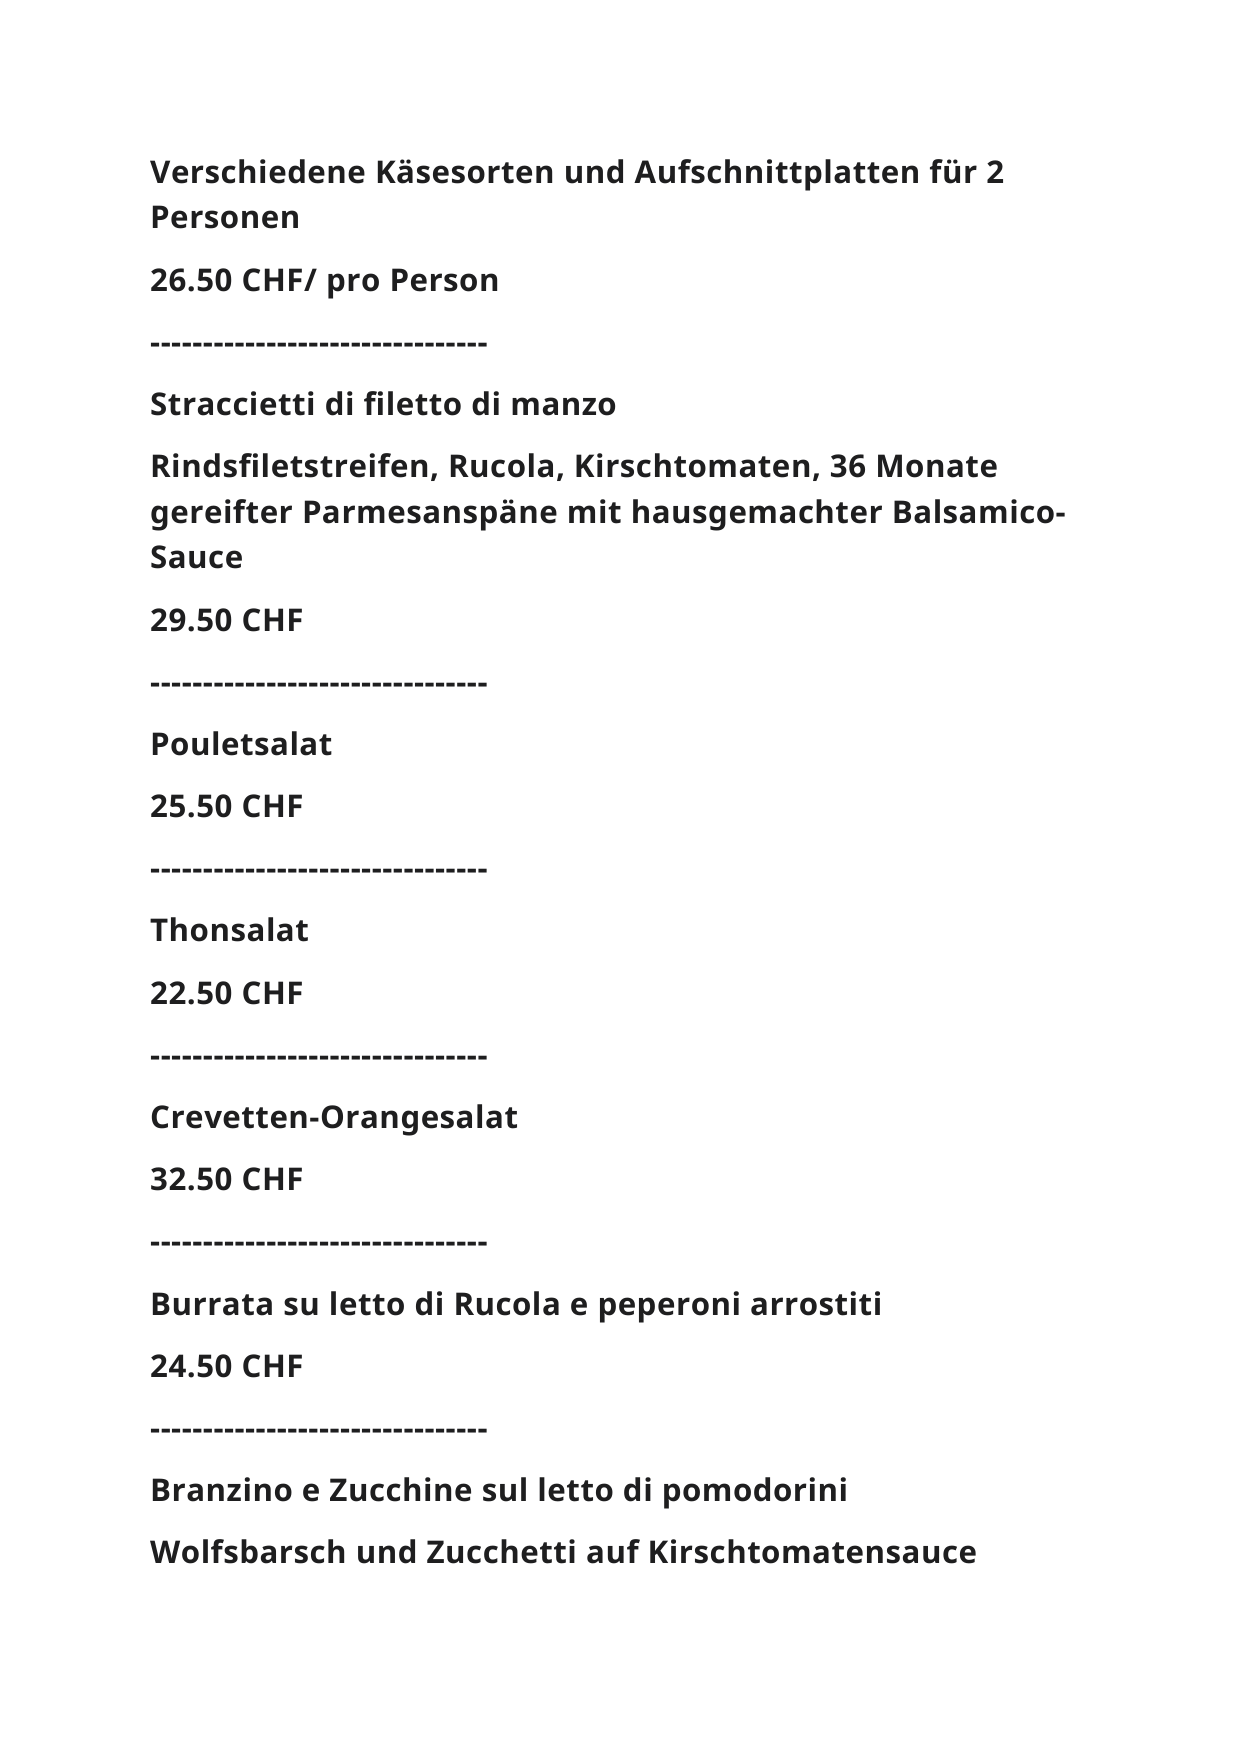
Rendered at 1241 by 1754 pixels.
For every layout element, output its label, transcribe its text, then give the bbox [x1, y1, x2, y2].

text Pouletsalat [150, 722, 1090, 764]
text -------------------------------- [150, 660, 1090, 702]
text -------------------------------- [150, 1406, 1090, 1448]
text 24.50 CHF [150, 1344, 1090, 1386]
text Straccietti di filetto di manzo [150, 382, 1090, 425]
text 29.50 CHF [150, 597, 1090, 640]
text -------------------------------- [150, 1033, 1090, 1075]
text Rindsfiletstreifen, Rucola, Kirschtomaten, 36 Monate gereifter Parmesanspäne mit hausgemachter Balsamico-Sauce [150, 444, 1090, 578]
text Crevetten-Orangesalat [150, 1095, 1090, 1138]
text Thonsalat [150, 908, 1090, 951]
text -------------------------------- [150, 320, 1090, 362]
text -------------------------------- [150, 846, 1090, 889]
text Branzino e Zucchine sul letto di pomodorini [150, 1468, 1090, 1511]
text 26.50 CHF/ pro Person [150, 258, 1090, 300]
text 25.50 CHF [150, 784, 1090, 827]
text Wolfsbarsch und Zucchetti auf Kirschtomatensauce [150, 1530, 1090, 1573]
text 32.50 CHF [150, 1157, 1090, 1200]
text -------------------------------- [150, 1219, 1090, 1262]
text Verschiedene Käsesorten und Aufschnittplatten für 2 Personen [150, 150, 1090, 238]
text Burrata su letto di Rucola e peperoni arrostiti [150, 1282, 1090, 1324]
text 22.50 CHF [150, 971, 1090, 1013]
